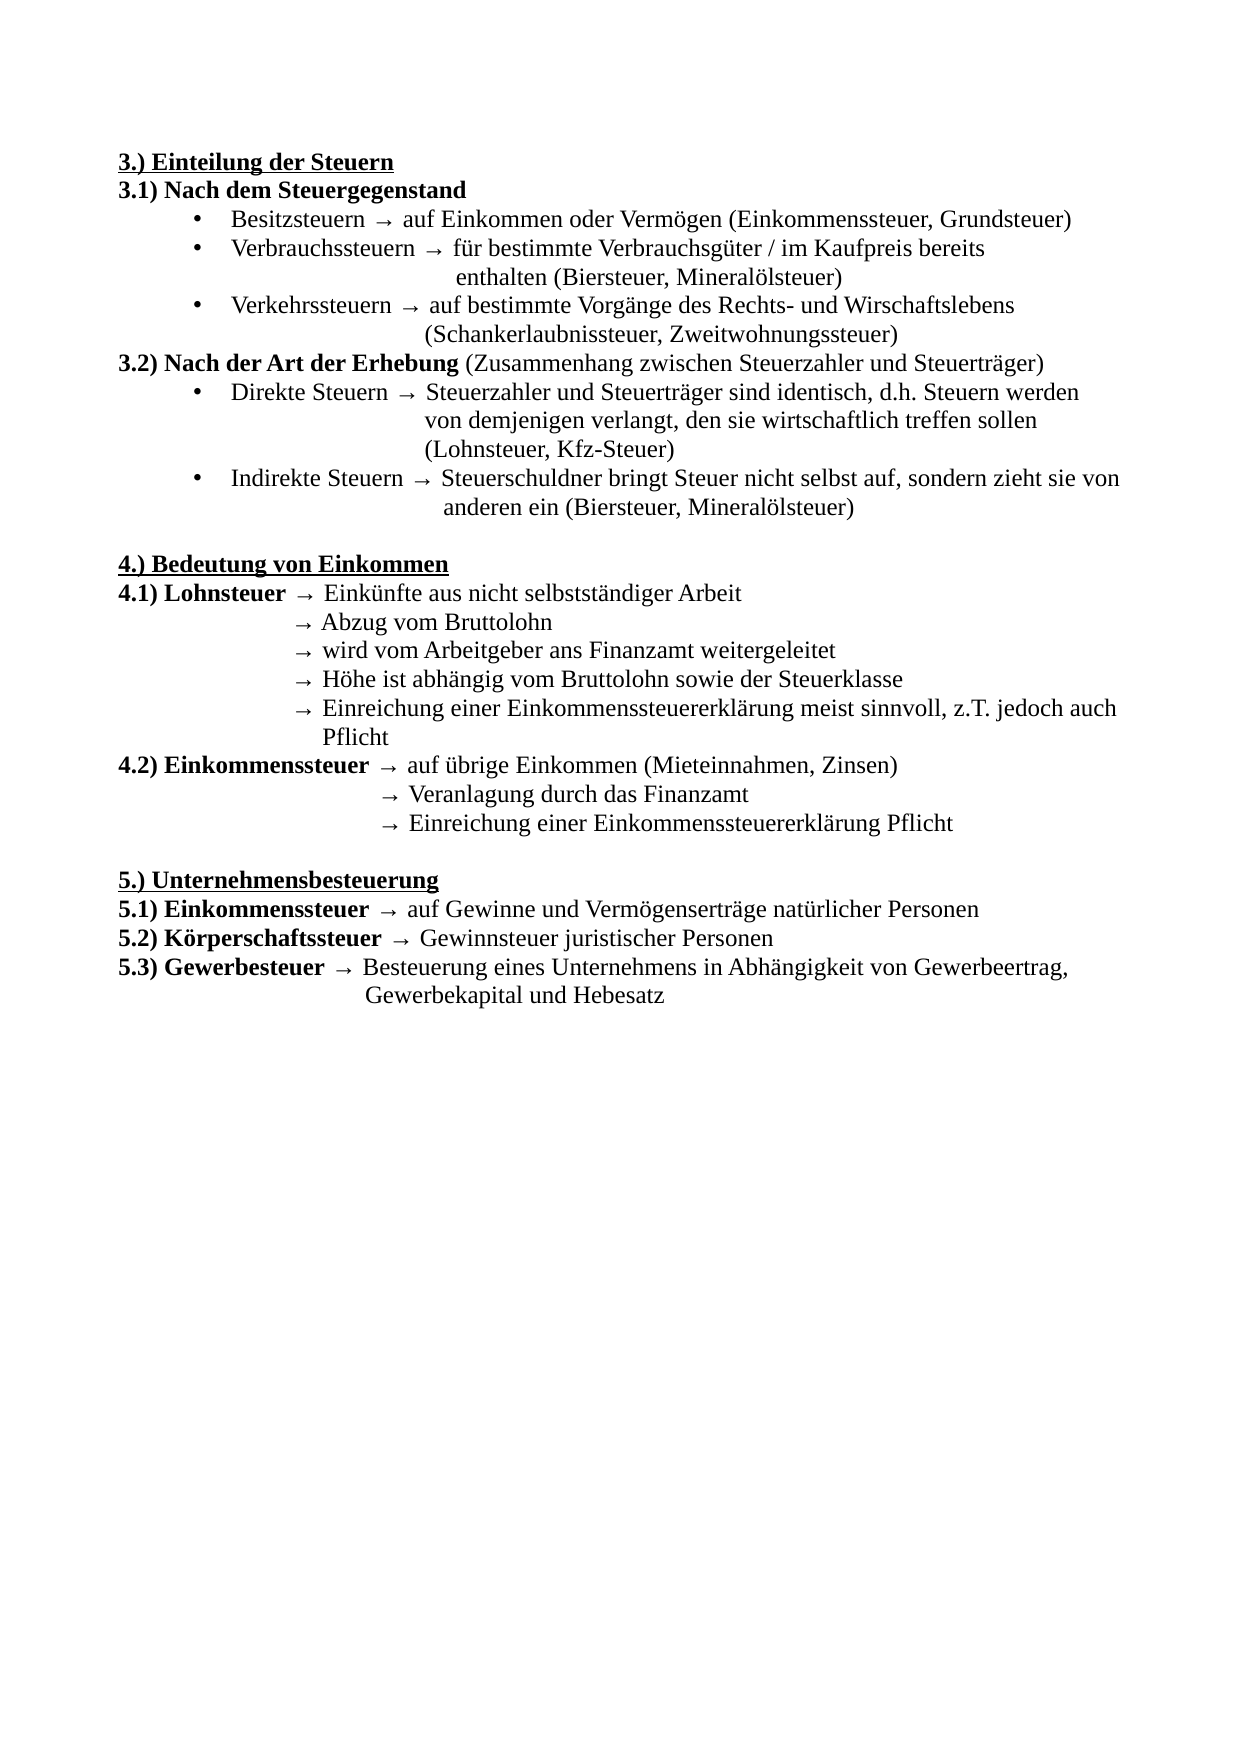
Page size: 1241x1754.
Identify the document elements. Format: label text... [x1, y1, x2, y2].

list von demjenigen verlangt, den sie wirtschaftlich treffen sollen [381, 406, 1122, 434]
list Verkehrssteuern → auf bestimmte Vorgänge des Rechts- und Wirschaftslebens [193, 291, 1122, 319]
text → Einreichung einer Einkommenssteuererklärung Pflicht [118, 808, 1122, 837]
text → Veranlagung durch das Finanzamt [118, 779, 1122, 808]
text 3.) Einteilung der Steuern [118, 147, 1122, 176]
text → Höhe ist abhängig vom Bruttolohn sowie der Steuerklasse [118, 664, 1122, 693]
text 5.2) Körperschaftssteuer → Gewinnsteuer juristischer Personen [118, 923, 1122, 952]
text 4.1) Lohnsteuer → Einkünfte aus nicht selbstständiger Arbeit [118, 578, 1122, 607]
list Direkte Steuern → Steuerzahler und Steuerträger sind identisch, d.h. Steuern werden [193, 377, 1122, 406]
text → Einreichung einer Einkommenssteuererklärung meist sinnvoll, z.T. jedoch auch [118, 693, 1122, 722]
list Indirekte Steuern → Steuerschuldner bringt Steuer nicht selbst auf, sondern zieht sie von [193, 463, 1122, 492]
text 5.3) Gewerbesteuer → Besteuerung eines Unternehmens in Abhängigkeit von Gewerbeertrag, [118, 952, 1122, 981]
list enthalten (Biersteuer, Mineralölsteuer) [418, 262, 1122, 291]
text → wird vom Arbeitgeber ans Finanzamt weitergeleitet [118, 636, 1122, 664]
list Verbrauchssteuern → für bestimmte Verbrauchsgüter / im Kaufpreis bereits [193, 233, 1122, 262]
list (Schankerlaubnissteuer, Zweitwohnungssteuer) [381, 319, 1122, 348]
text 4.2) Einkommenssteuer → auf übrige Einkommen (Mieteinnahmen, Zinsen) [118, 751, 1122, 779]
list Besitzsteuern → auf Einkommen oder Vermögen (Einkommenssteuer, Grundsteuer) [193, 204, 1122, 233]
list (Lohnsteuer, Kfz-Steuer) [381, 434, 1122, 463]
text 4.) Bedeutung von Einkommen [118, 549, 1122, 578]
text Pflicht [118, 722, 1122, 751]
text → Abzug vom Bruttolohn [118, 607, 1122, 636]
text Gewerbekapital und Hebesatz [118, 981, 1122, 1009]
text 3.1) Nach dem Steuergegenstand [118, 176, 1122, 204]
text 3.2) Nach der Art der Erhebung (Zusammenhang zwischen Steuerzahler und Steuerträger) [118, 348, 1122, 377]
list anderen ein (Biersteuer, Mineralölsteuer) [381, 492, 1122, 521]
text 5.) Unternehmensbesteuerung [118, 866, 1122, 894]
text 5.1) Einkommenssteuer → auf Gewinne und Vermögenserträge natürlicher Personen [118, 894, 1122, 923]
